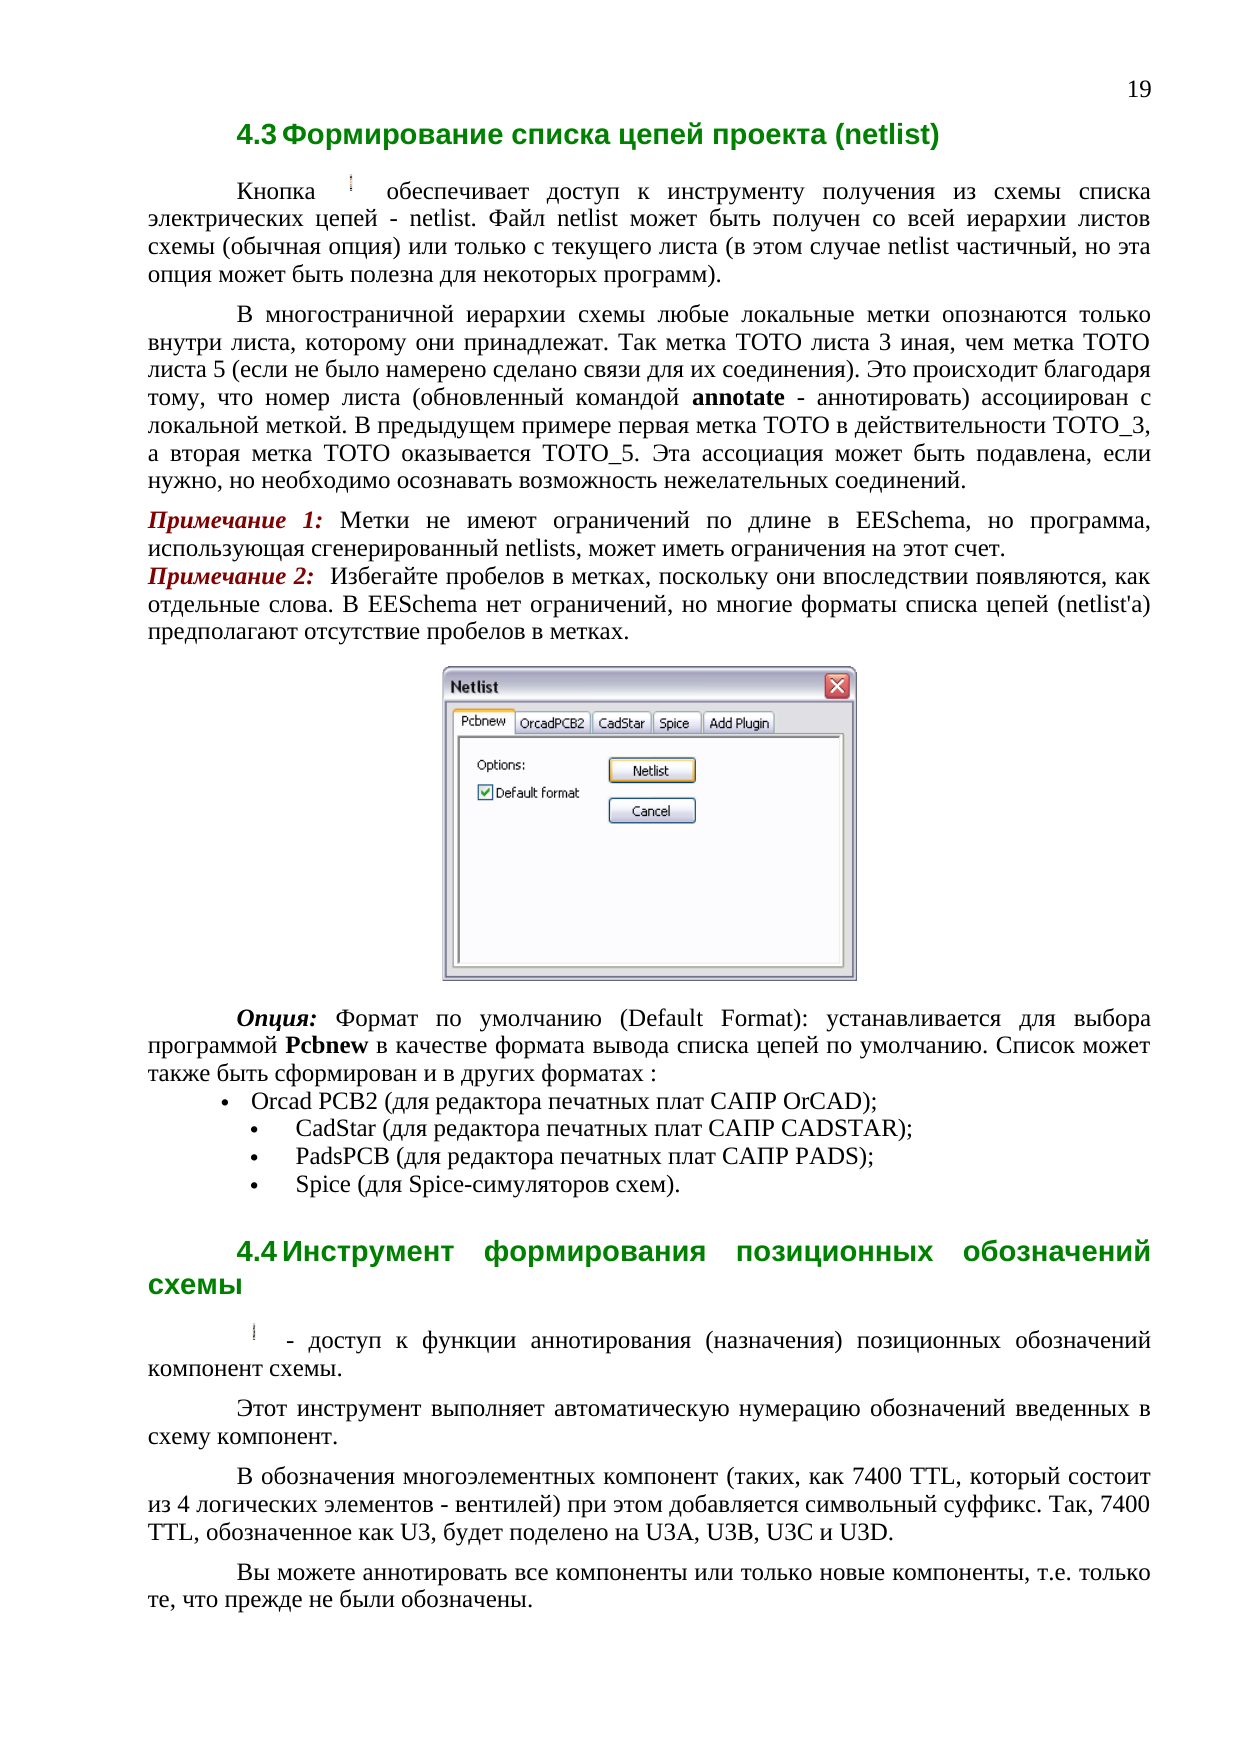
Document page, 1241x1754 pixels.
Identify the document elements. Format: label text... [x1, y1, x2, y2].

text Кнопка обеспечивает доступ к инструменту получения из схемы списка электрических цепей - netlist. Файл netlist может быть получен со всей иерархии листов схемы (обычная опция) или только с текущего листа (в этом случае netlist частичный, но эта опция может быть полезна для некоторых программ). [148, 163, 1152, 288]
text В обозначения многоэлементных компонент (таких, как 7400 TTL, который состоит из 4 логических элементов - вентилей) при этом добавляется символьный суффикс. Так, 7400 TTL, обозначенное как U3, будет поделено на U3A, U3B, U3C и U3D. [148, 1462, 1152, 1545]
picture [442, 666, 857, 981]
text Примечание 2: Избегайте пробелов в метках, поскольку они впоследствии появляются, как отдельные слова. В EESchema нет ограничений, но многие форматы списка цепей (netlist'а) предполагают отсутствие пробелов в метках. [148, 562, 1152, 645]
picture [252, 1321, 256, 1340]
picture [349, 172, 353, 191]
list CadStar (для редактора печатных плат САПР CADSTAR); [251, 1114, 1152, 1142]
subtitle Инструмент формирования позиционных обозначений схемы [148, 1235, 1152, 1300]
text Этот инструмент выполняет автоматическую нумерацию обозначений введенных в схему компонент. [148, 1394, 1152, 1450]
list Spice (для Spice-симуляторов схем). [251, 1170, 1152, 1198]
list PadsPCB (для редактора печатных плат САПР PADS); [251, 1142, 1152, 1170]
text Опция: Формат по умолчанию (Default Format): устанавливается для выбора программой Pcbnew в качестве формата вывода списка цепей по умолчанию. Список может также быть сформирован и в других форматах : [148, 1004, 1152, 1087]
subtitle Формирование списка цепей проекта (netlist) [148, 118, 1152, 151]
list Orcad PCB2 (для редактора печатных плат САПР OrCAD); [222, 1087, 1152, 1114]
text Примечание 1: Метки не имеют ограничений по длине в EESchema, но программа, использующая сгенерированный netlists, может иметь ограничения на этот счет. [148, 507, 1152, 562]
text - доступ к функции аннотирования (назначения) позиционных обозначений компонент схемы. [148, 1313, 1152, 1382]
text В многостраничной иерархии схемы любые локальные метки опознаются только внутри листа, которому они принадлежат. Так метка TOTO листа 3 иная, чем метка TOTO листа 5 (если не было намерено сделано связи для их соединения). Это происходит благодаря тому, что номер листа (обновленный командой annotate - аннотировать) ассоциирован с локальной меткой. В предыдущем примере первая метка TOTO в действительности TOTO_3, а вторая метка TOTO оказывается TOTO_5. Эта ассоциация может быть подавлена, если нужно, но необходимо осознавать возможность нежелательных соединений. [148, 300, 1152, 494]
text Вы можете аннотировать все компоненты или только новые компоненты, т.е. только те, что прежде не были обозначены. [148, 1558, 1152, 1613]
